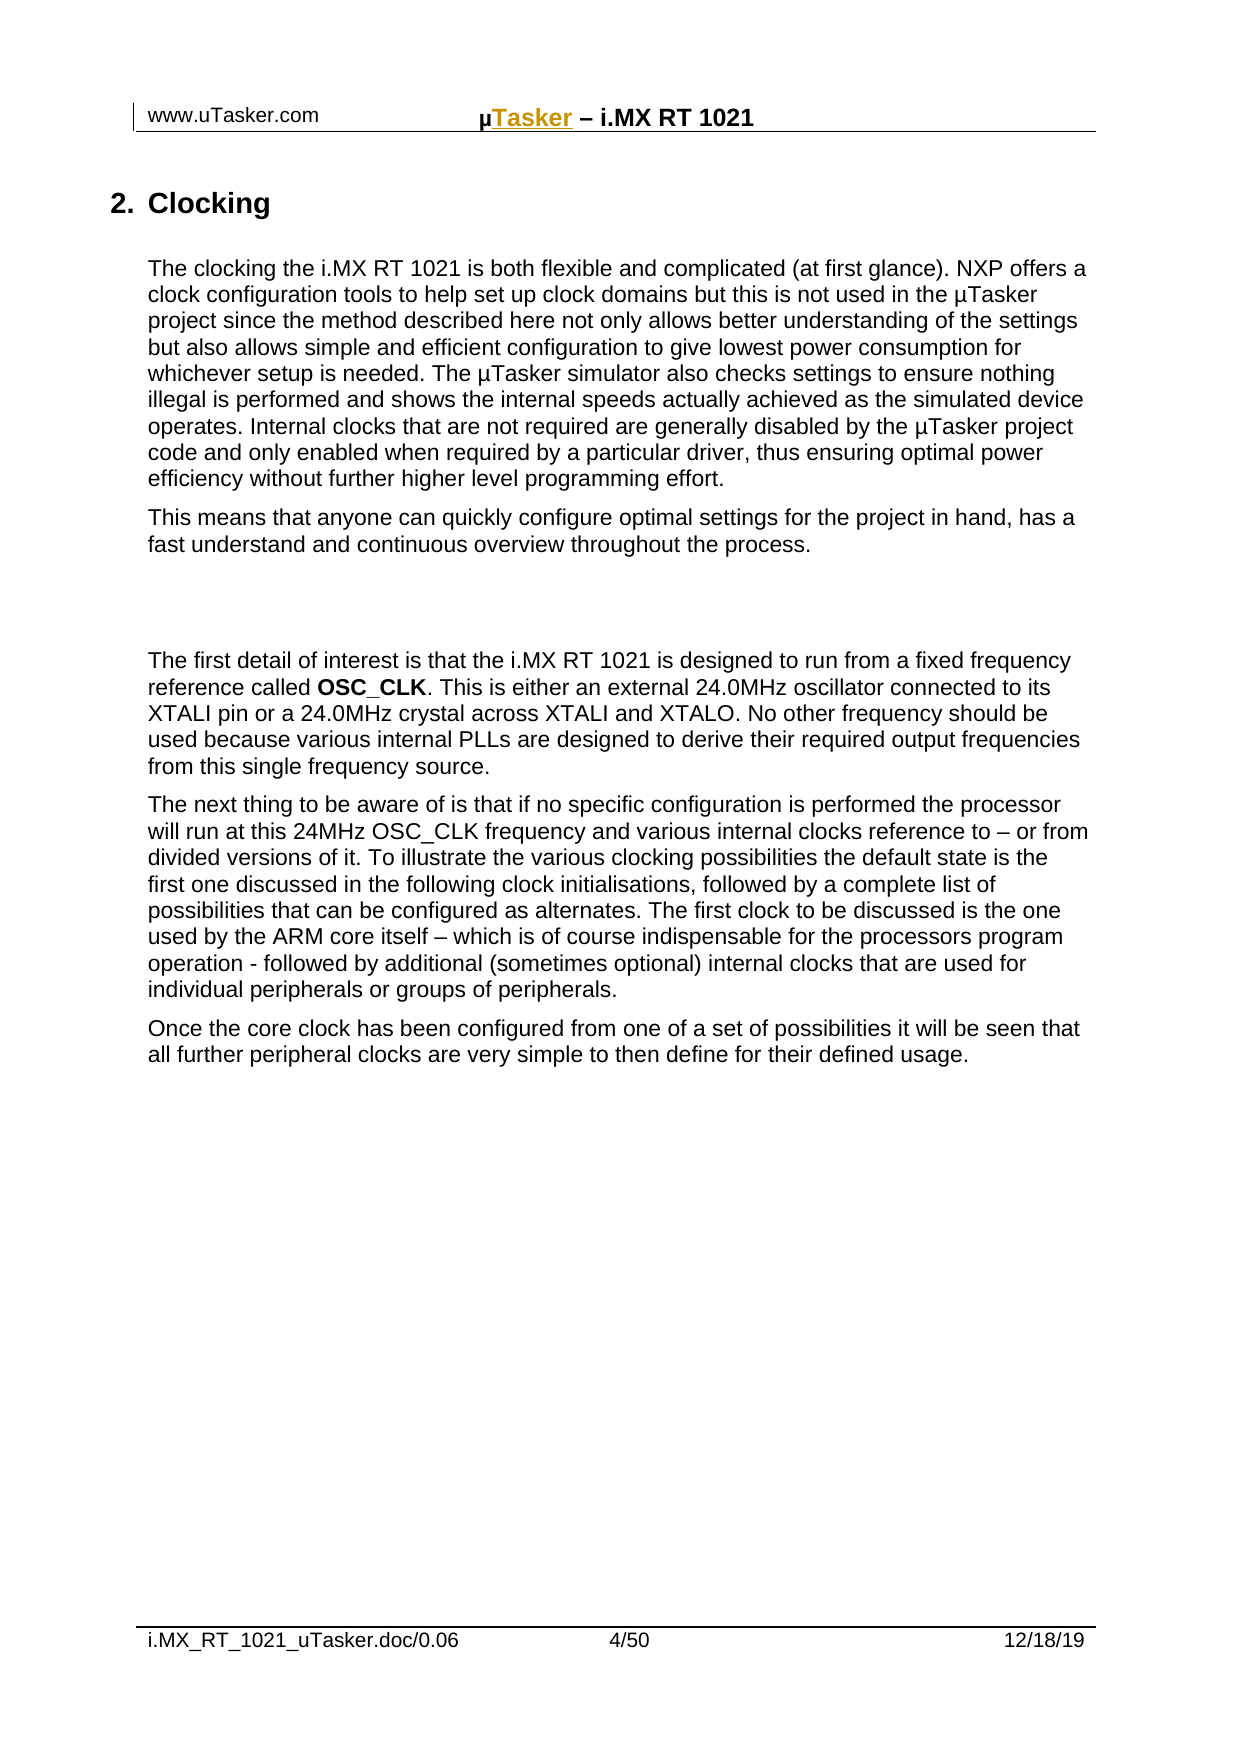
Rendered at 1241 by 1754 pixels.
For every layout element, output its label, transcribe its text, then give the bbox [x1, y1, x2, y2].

text This means that anyone can quickly configure optimal settings for the project in hand, has a fast understand and continuous overview throughout the process. [148, 504, 1093, 557]
text The clocking the i.MX RT 1021 is both flexible and complicated (at first glance). NXP offers a clock configuration tools to help set up clock domains but this is not used in the µTasker project since the method described here not only allows better understanding of the settings but also allows simple and efficient configuration to give lowest power consumption for whichever setup is needed. The µTasker simulator also checks settings to ensure nothing illegal is performed and shows the internal speeds actually achieved as the simulated device operates. Internal clocks that are not required are generally disabled by the µTasker project code and only enabled when required by a particular driver, thus ensuring optimal power efficiency without further higher level programming effort. [148, 254, 1093, 492]
text The first detail of interest is that the i.MX RT 1021 is designed to run from a fixed frequency reference called OSC_CLK. This is either an external 24.0MHz oscillator connected to its XTALI pin or a 24.0MHz crystal across XTALI and XTALO. No other frequency should be used because various internal PLLs are designed to derive their required output frequencies from this single frequency source. [148, 647, 1093, 779]
subtitle Clocking [110, 186, 1093, 219]
text Once the core clock has been configured from one of a set of possibilities it will be seen that all further peripheral clocks are very simple to then define for their defined usage. [148, 1015, 1093, 1067]
text The next thing to be aware of is that if no specific configuration is performed the processor will run at this 24MHz OSC_CLK frequency and various internal clocks reference to – or from divided versions of it. To illustrate the various clocking possibilities the default state is the first one discussed in the following clock initialisations, followed by a complete list of possibilities that can be configured as alternates. The first clock to be discussed is the one used by the ARM core itself – which is of course indispensable for the processors program operation - followed by additional (sometimes optional) internal clocks that are used for individual peripherals or groups of peripherals. [148, 791, 1093, 1002]
